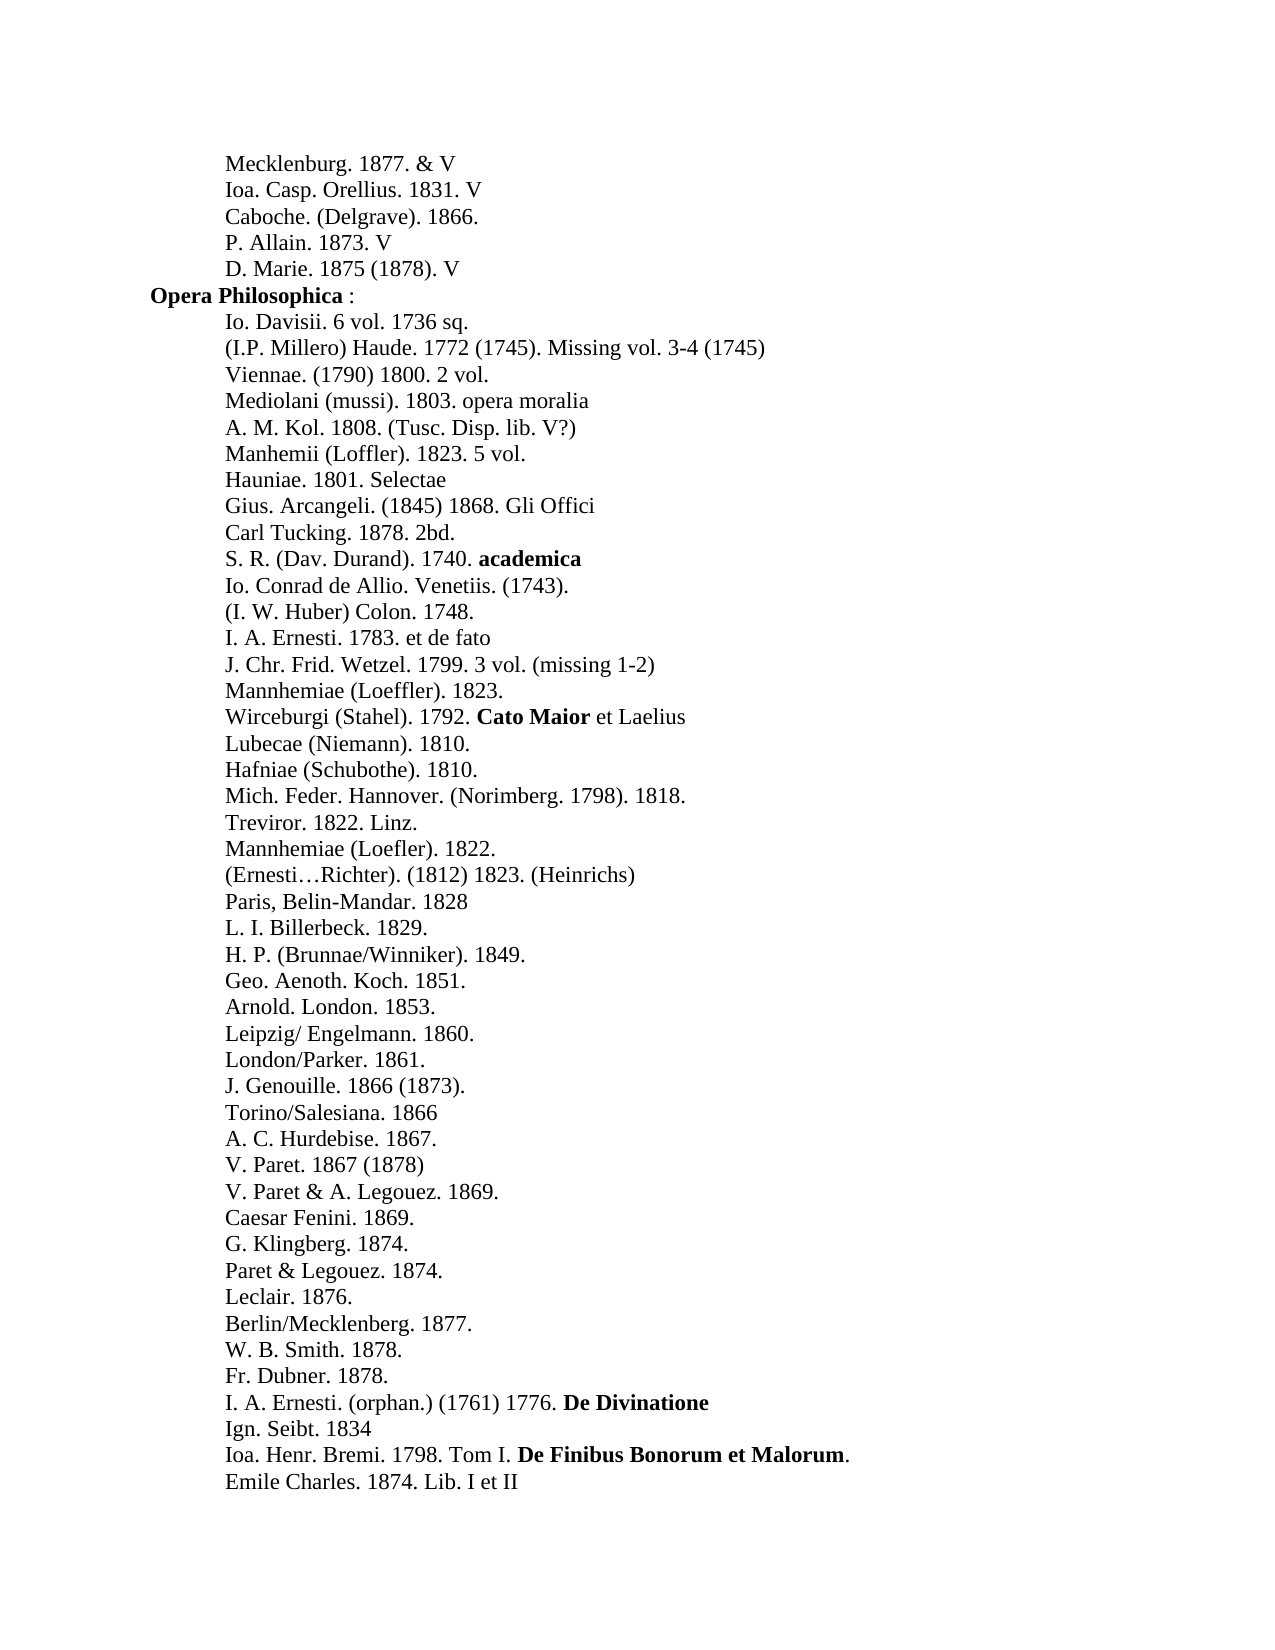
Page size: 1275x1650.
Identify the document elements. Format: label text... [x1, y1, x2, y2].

text Arnold. London. 1853. [225, 993, 1125, 1020]
text Hafniae (Schubothe). 1810. [225, 756, 1125, 782]
text Leipzig/ Engelmann. 1860. [225, 1020, 1125, 1046]
text Mediolani (mussi). 1803. opera moralia [225, 387, 1125, 413]
text (I.P. Millero) Haude. 1772 (1745). Missing vol. 3-4 (1745) [225, 334, 1125, 361]
text Caboche. (Delgrave). 1866. [225, 203, 1125, 229]
text Carl Tucking. 1878. 2bd. [225, 519, 1125, 545]
text J. Genouille. 1866 (1873). [225, 1072, 1125, 1099]
text (Ernesti…Richter). (1812) 1823. (Heinrichs) [225, 862, 1125, 888]
text Wirceburgi (Stahel). 1792. Cato Maior et Laelius [225, 703, 1125, 730]
text Mannhemiae (Loeffler). 1823. [225, 677, 1125, 703]
text V. Paret & A. Legouez. 1869. [225, 1178, 1125, 1204]
text Caesar Fenini. 1869. [225, 1204, 1125, 1231]
text Geo. Aenoth. Koch. 1851. [225, 967, 1125, 993]
text Viennae. (1790) 1800. 2 vol. [225, 361, 1125, 387]
text Leclair. 1876. [225, 1283, 1125, 1309]
text P. Allain. 1873. V [225, 229, 1125, 255]
text H. P. (Brunnae/Winniker). 1849. [225, 941, 1125, 967]
text Mecklenburg. 1877. & V [225, 150, 1125, 176]
text Manhemii (Loffler). 1823. 5 vol. [225, 440, 1125, 466]
text A. C. Hurdebise. 1867. [225, 1125, 1125, 1151]
text I. A. Ernesti. 1783. et de fato [225, 624, 1125, 651]
text Ign. Seibt. 1834 [225, 1415, 1125, 1441]
text Treviror. 1822. Linz. [225, 809, 1125, 835]
text A. M. Kol. 1808. (Tusc. Disp. lib. V?) [225, 413, 1125, 440]
text Torino/Salesiana. 1866 [225, 1099, 1125, 1125]
text W. B. Smith. 1878. [225, 1336, 1125, 1362]
text Paris, Belin-Mandar. 1828 [225, 888, 1125, 914]
text Mannhemiae (Loefler). 1822. [225, 835, 1125, 862]
text Opera Philosophica : [150, 282, 1125, 308]
text D. Marie. 1875 (1878). V [225, 255, 1125, 282]
text Paret & Legouez. 1874. [225, 1257, 1125, 1283]
text I. A. Ernesti. (orphan.) (1761) 1776. De Divinatione [225, 1389, 1125, 1415]
text Gius. Arcangeli. (1845) 1868. Gli Offici [225, 493, 1125, 519]
text Emile Charles. 1874. Lib. I et II [225, 1468, 1125, 1494]
text Io. Conrad de Allio. Venetiis. (1743). [225, 572, 1125, 598]
text Ioa. Henr. Bremi. 1798. Tom I. De Finibus Bonorum et Malorum. [225, 1441, 1125, 1468]
text J. Chr. Frid. Wetzel. 1799. 3 vol. (missing 1-2) [225, 651, 1125, 677]
text London/Parker. 1861. [225, 1046, 1125, 1072]
text Mich. Feder. Hannover. (Norimberg. 1798). 1818. [225, 782, 1125, 809]
text L. I. Billerbeck. 1829. [225, 914, 1125, 941]
text Lubecae (Niemann). 1810. [225, 730, 1125, 756]
text Io. Davisii. 6 vol. 1736 sq. [225, 308, 1125, 334]
text Ioa. Casp. Orellius. 1831. V [225, 176, 1125, 203]
text Hauniae. 1801. Selectae [225, 466, 1125, 493]
text Fr. Dubner. 1878. [225, 1362, 1125, 1389]
text V. Paret. 1867 (1878) [225, 1151, 1125, 1178]
text G. Klingberg. 1874. [225, 1231, 1125, 1257]
text (I. W. Huber) Colon. 1748. [225, 598, 1125, 624]
text S. R. (Dav. Durand). 1740. academica [225, 545, 1125, 572]
text Berlin/Mecklenberg. 1877. [225, 1309, 1125, 1336]
